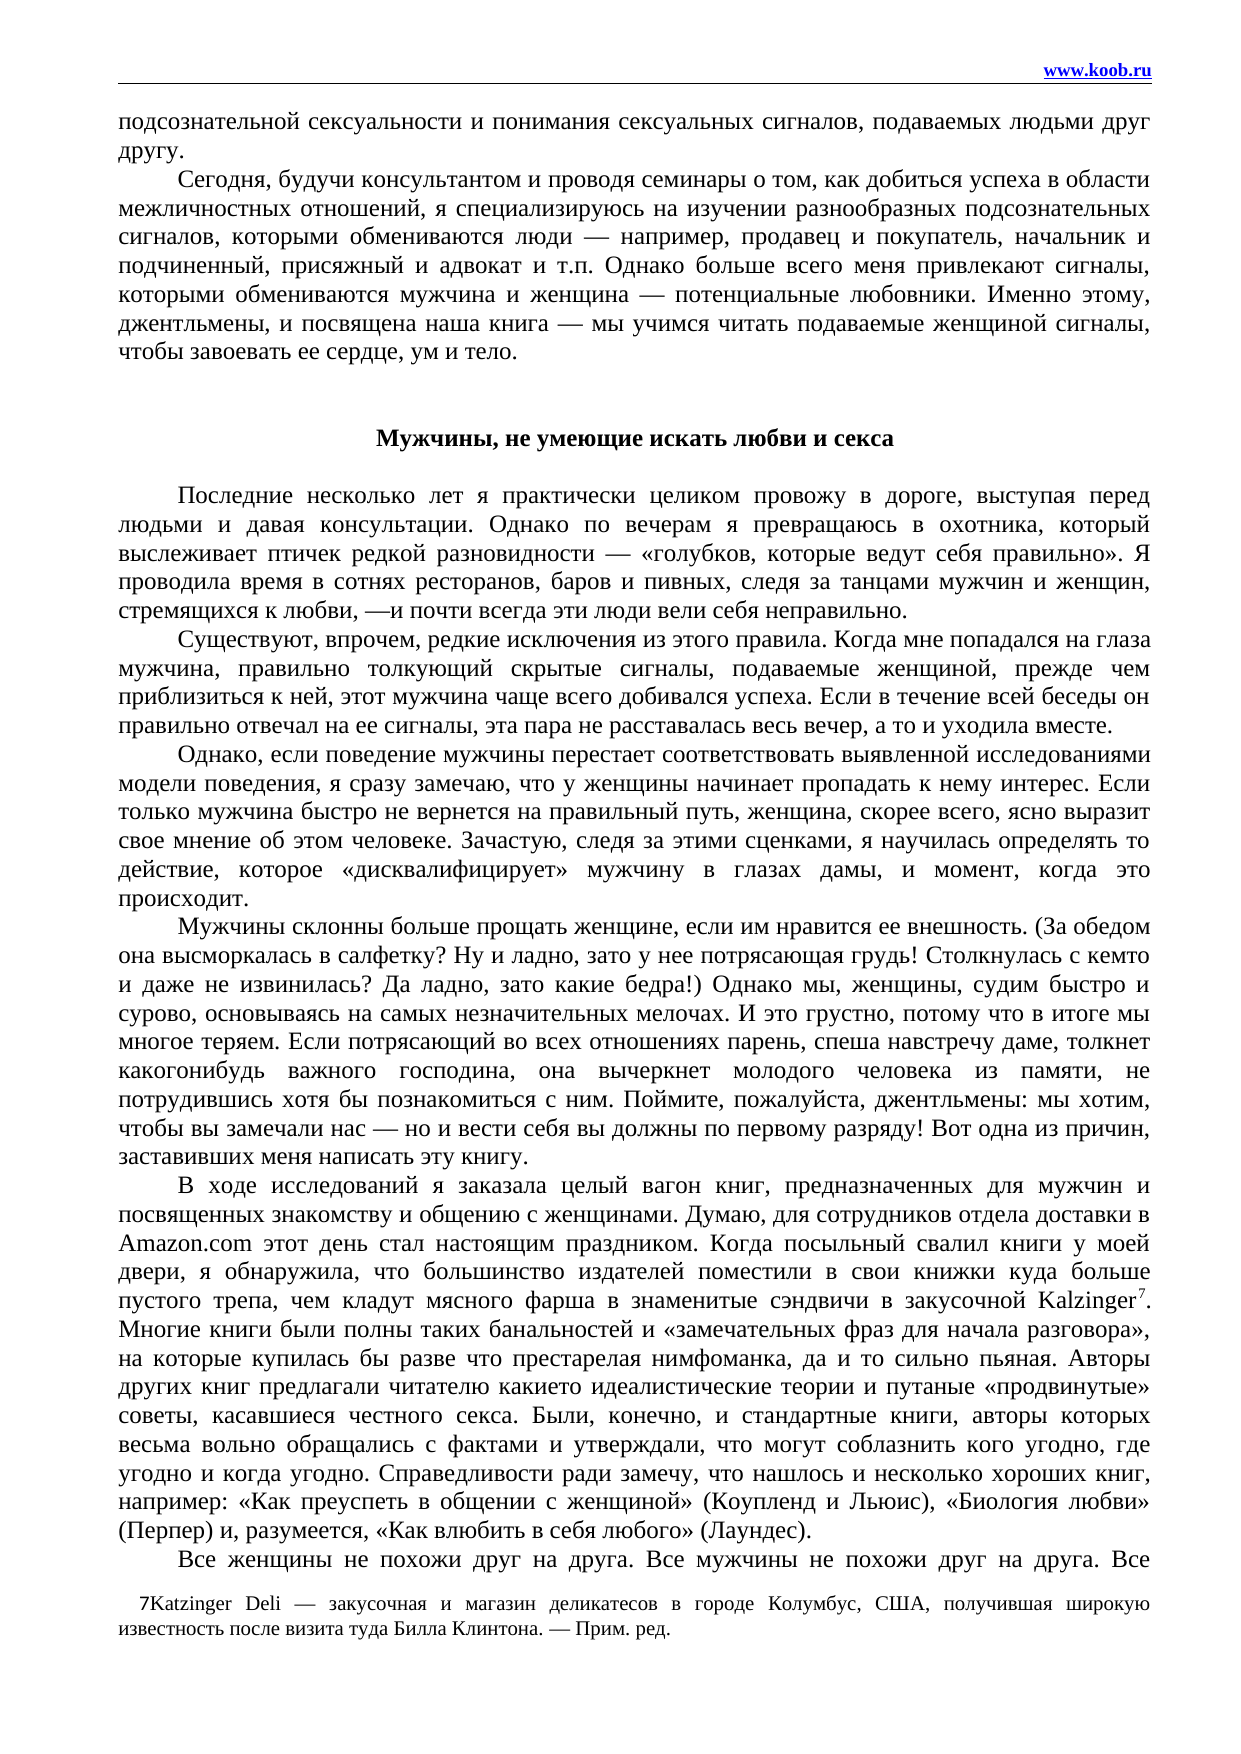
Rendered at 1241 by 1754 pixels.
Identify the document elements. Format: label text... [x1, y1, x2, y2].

text подсознательной сексуальности и понимания сексуальных сигналов, подаваемых людьми друг другу. [118, 106, 1152, 164]
text Сегодня, будучи консультантом и проводя семинары о том, как добиться успеха в области межличностных отношений, я специализируюсь на изучении разнообразных подсознательных сигналов, которыми обмениваются люди — например, продавец и покупатель, начальник и подчиненный, присяжный и адвокат и т.п. Однако больше всего меня привлекают сигналы, которыми обмениваются мужчина и женщина — потенциальные любовники. Именно этому, джентльмены, и посвящена наша книга — мы учимся читать подаваемые женщиной сигналы, чтобы завоевать ее сердце, ум и тело. [118, 164, 1152, 365]
text Katzinger Deli — закусочная и магазин деликатесов в городе Колумбус, США, получившая широкую известность после визита туда Билла Клинтона. — Прим. ред. [118, 1590, 1152, 1640]
text Последние несколько лет я практически целиком провожу в дороге, выступая перед людьми и давая консультации. Однако по вечерам я превращаюсь в охотника, который выслеживает птичек редкой разновидности — «голубков, которые ведут себя правильно». Я проводила время в сотнях ресторанов, баров и пивных, следя за танцами мужчин и женщин, стремящихся к любви, —и почти всегда эти люди вели себя неправильно. [118, 480, 1152, 624]
text Мужчины склонны больше прощать женщине, если им нравится ее внешность. (За обедом она высморкалась в салфетку? Ну и ладно, зато у нее потрясающая грудь! Столкнулась с кемто и даже не извинилась? Да ладно, зато какие бедра!) Однако мы, женщины, судим быстро и сурово, основываясь на самых незначительных мелочах. И это грустно, потому что в итоге мы многое теряем. Если потрясающий во всех отношениях парень, спеша навстречу даме, толкнет какогонибудь важного господина, она вычеркнет молодого человека из памяти, не потрудившись хотя бы познакомиться с ним. Поймите, пожалуйста, джентльмены: мы хотим, чтобы вы замечали нас — но и вести себя вы должны по первому разряду! Вот одна из причин, заставивших меня написать эту книгу. [118, 911, 1152, 1170]
text Все женщины не похожи друг на друга. Все мужчины не похожи друг на друга. Все [118, 1544, 1152, 1573]
text В ходе исследований я заказала целый вагон книг, предназначенных для мужчин и посвященных знакомству и общению с женщинами. Думаю, для сотрудников отдела доставки в Amazon.com этот день стал настоящим праздником. Когда посыльный свалил книги у моей двери, я обнаружила, что большинство издателей поместили в свои книжки куда больше пустого трепа, чем кладут мясного фарша в знаменитые сэндвичи в закусочной Kalzinger. Многие книги были полны таких банальностей и «замечательных фраз для начала разговора», на которые купилась бы разве что престарелая нимфоманка, да и то сильно пьяная. Авторы других книг предлагали читателю какието идеалистические теории и путаные «продвинутые» советы, касавшиеся честного секса. Были, конечно, и стандартные книги, авторы которых весьма вольно обращались с фактами и утверждали, что могут соблазнить кого угодно, где угодно и когда угодно. Справедливости ради замечу, что нашлось и несколько хороших книг, например: «Как преуспеть в общении с женщиной» (Коупленд и Льюис), «Биология любви» (Перпер) и, разумеется, «Как влюбить в себя любого» (Лаундес). [118, 1170, 1152, 1544]
text Мужчины, не умеющие искать любви и секса [118, 423, 1152, 451]
text Однако, если поведение мужчины перестает соответствовать выявленной исследованиями модели поведения, я сразу замечаю, что у женщины начинает пропадать к нему интерес. Если только мужчина быстро не вернется на правильный путь, женщина, скорее всего, ясно выразит свое мнение об этом человеке. Зачастую, следя за этими сценками, я научилась определять то действие, которое «дисквалифицирует» мужчину в глазах дамы, и момент, когда это происходит. [118, 739, 1152, 911]
text Существуют, впрочем, редкие исключения из этого правила. Когда мне попадался на глаза мужчина, правильно толкующий скрытые сигналы, подаваемые женщиной, прежде чем приблизиться к ней, этот мужчина чаще всего добивался успеха. Если в течение всей беседы он правильно отвечал на ее сигналы, эта пара не расставалась весь вечер, а то и уходила вместе. [118, 624, 1152, 739]
